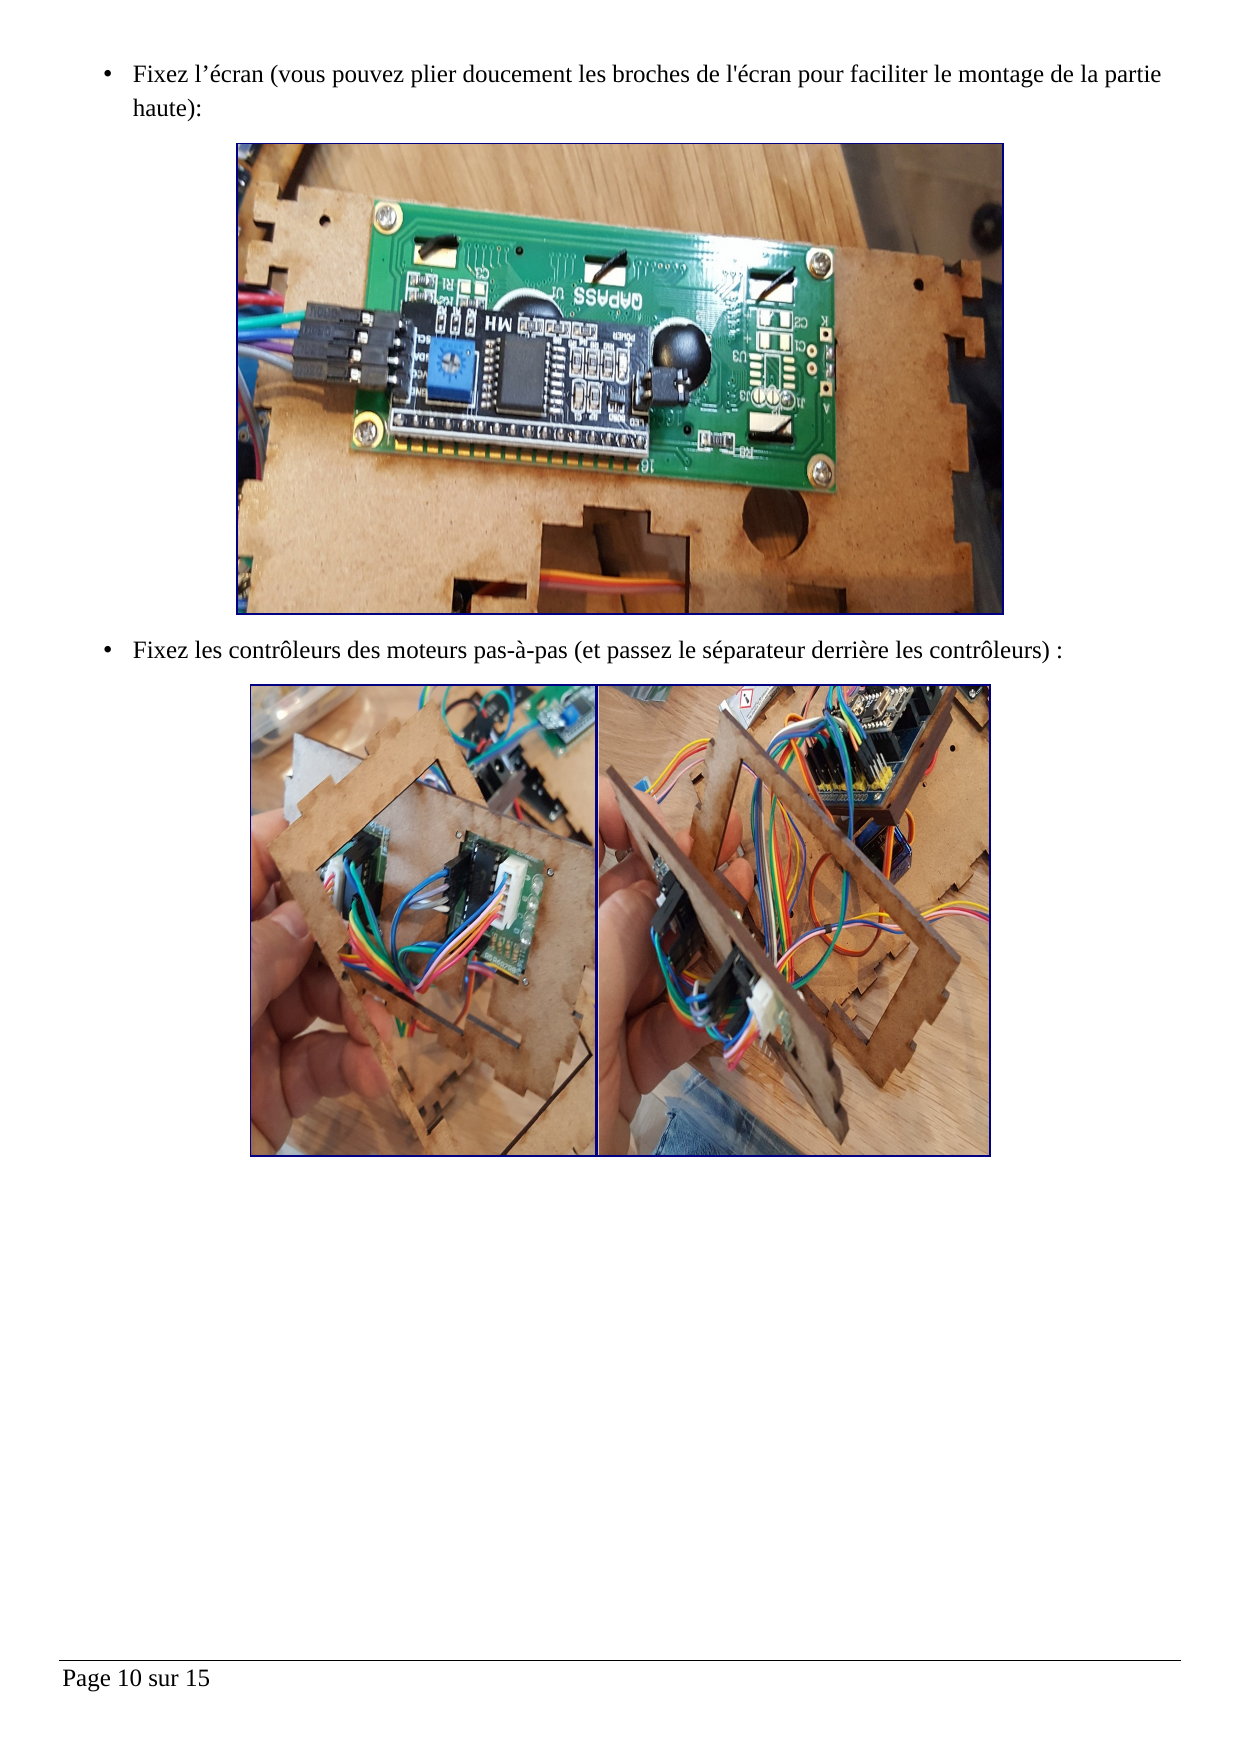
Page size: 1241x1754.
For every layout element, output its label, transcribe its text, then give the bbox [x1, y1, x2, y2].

list Fixez l’écran (vous pouvez plier doucement les broches de l'écran pour faciliter le montage de la partie haute): [103, 59, 1181, 122]
list Fixez les contrôleurs des moteurs pas-à-pas (et passez le séparateur derrière les contrôleurs) : [103, 635, 1181, 664]
picture [238, 144, 1002, 613]
picture [598, 686, 989, 1155]
picture [251, 686, 595, 1155]
